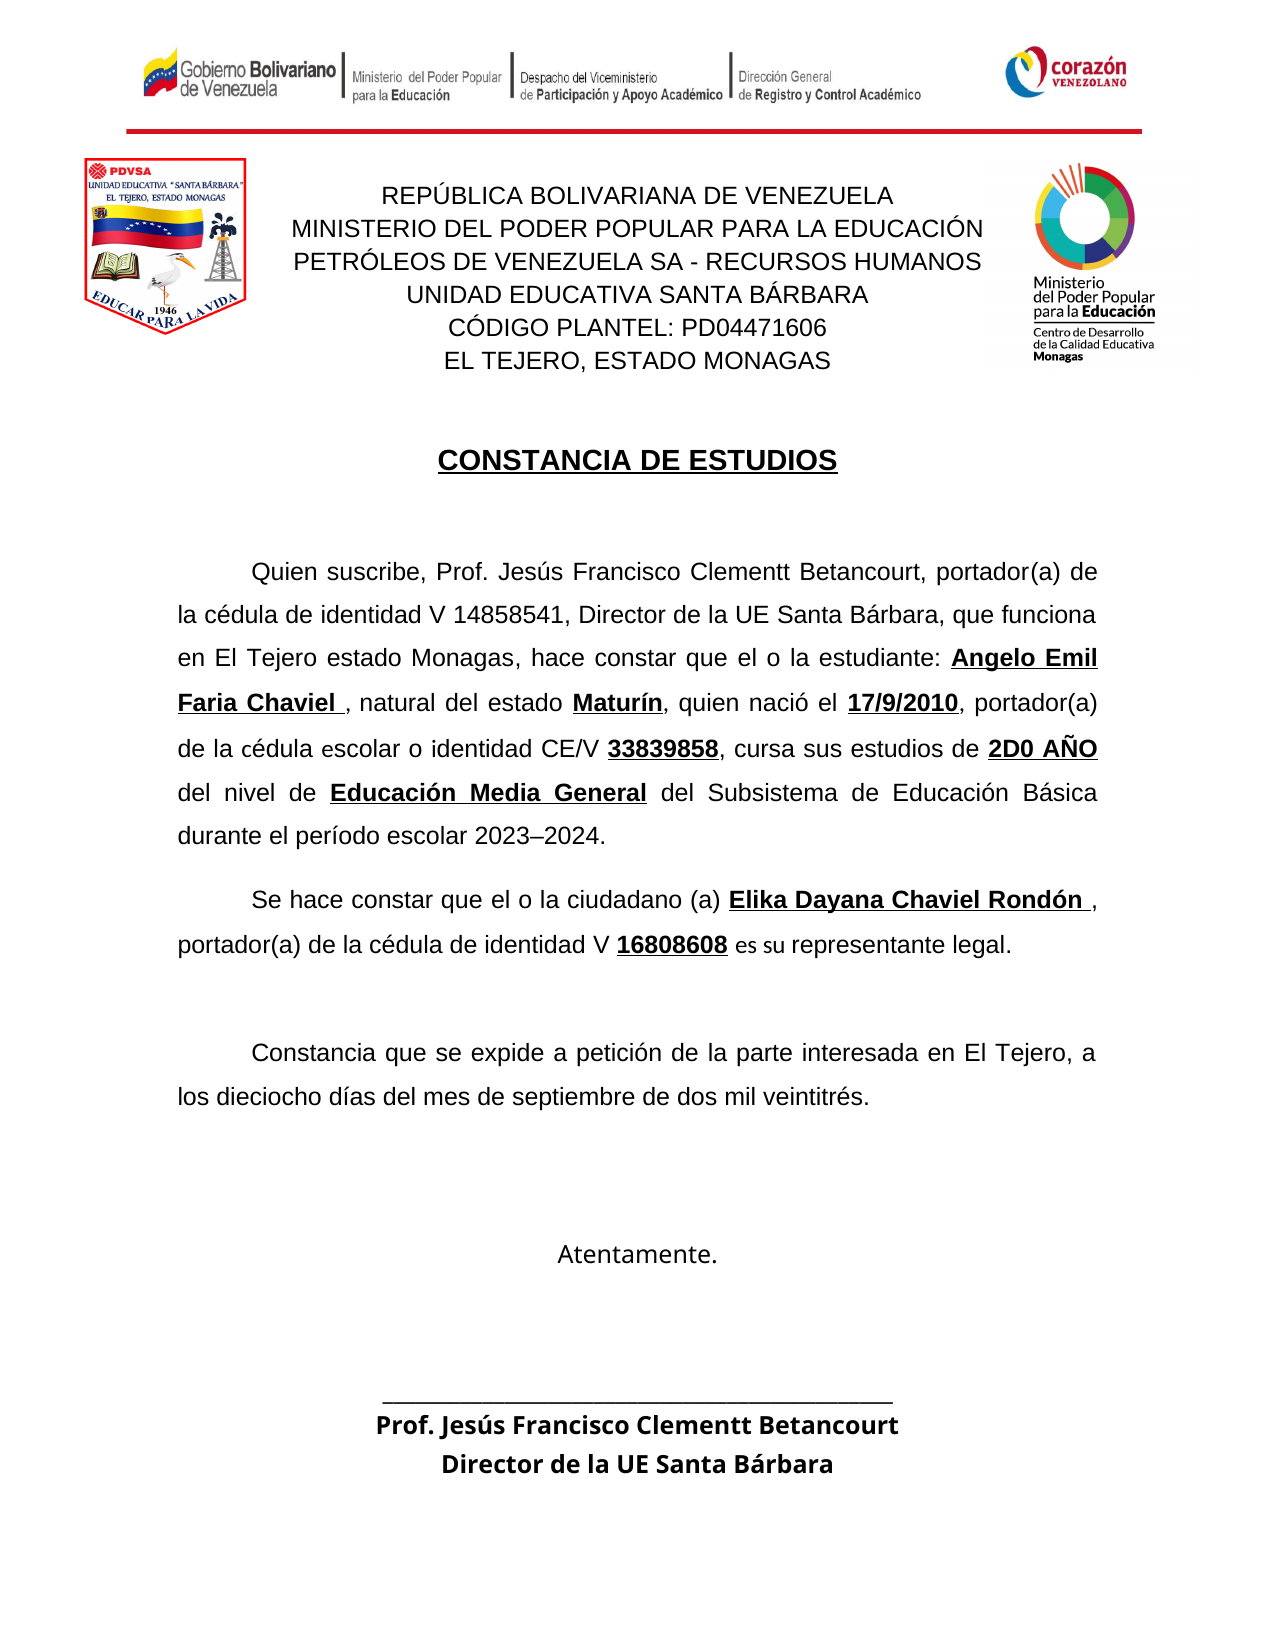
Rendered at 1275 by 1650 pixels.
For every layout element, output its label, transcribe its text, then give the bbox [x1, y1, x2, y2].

text EL TEJERO, ESTADO MONAGAS [177, 346, 978, 374]
text Atentamente. [177, 1237, 1098, 1271]
picture [978, 153, 1200, 377]
picture [126, 11, 1142, 134]
subtitle CONSTANCIA DE ESTUDIOS [177, 443, 1098, 476]
text Constancia que se expide a petición de la parte interesada en El Tejero, a los dieciocho días del mes de septiembre de dos mil veintitrés. [177, 1038, 1098, 1110]
text CÓDIGO PLANTEL: PD04471606 [177, 313, 978, 341]
subtitle REPÚBLICA BOLIVARIANA DE VENEZUELA [252, 181, 978, 209]
text ______________________________________________ [177, 1373, 1098, 1407]
text Se hace constar que el o la ciudadano (a) Elika Dayana Chaviel Rondón , portador(a) de la cédula de identidad V 16808608 es su representante legal. [177, 885, 1098, 959]
text Prof. Jesús Francisco Clementt Betancourt [177, 1407, 1098, 1441]
picture [79, 158, 252, 335]
subtitle PETRÓLEOS DE VENEZUELA SA - RECURSOS HUMANOS [252, 247, 978, 275]
text UNIDAD EDUCATIVA SANTA BÁRBARA [252, 280, 978, 308]
text Director de la UE Santa Bárbara [177, 1447, 1098, 1481]
subtitle MINISTERIO DEL PODER POPULAR PARA LA EDUCACIÓN [252, 214, 978, 242]
text Quien suscribe, Prof. Jesús Francisco Clementt Betancourt, portador(a) de la cédula de identidad V 14858541, Director de la UE Santa Bárbara, que funciona en El Tejero estado Monagas, hace constar que el o la estudiante: Angelo Emil Faria Chaviel , natural del estado Maturín, quien nació el 17/9/2010, portador(a) de la cédula escolar o identidad CE/V 33839858, cursa sus estudios de 2D0 AÑO del nivel de Educación Media General del Subsistema de Educación Básica durante el período escolar 2023–2024. [177, 557, 1098, 849]
